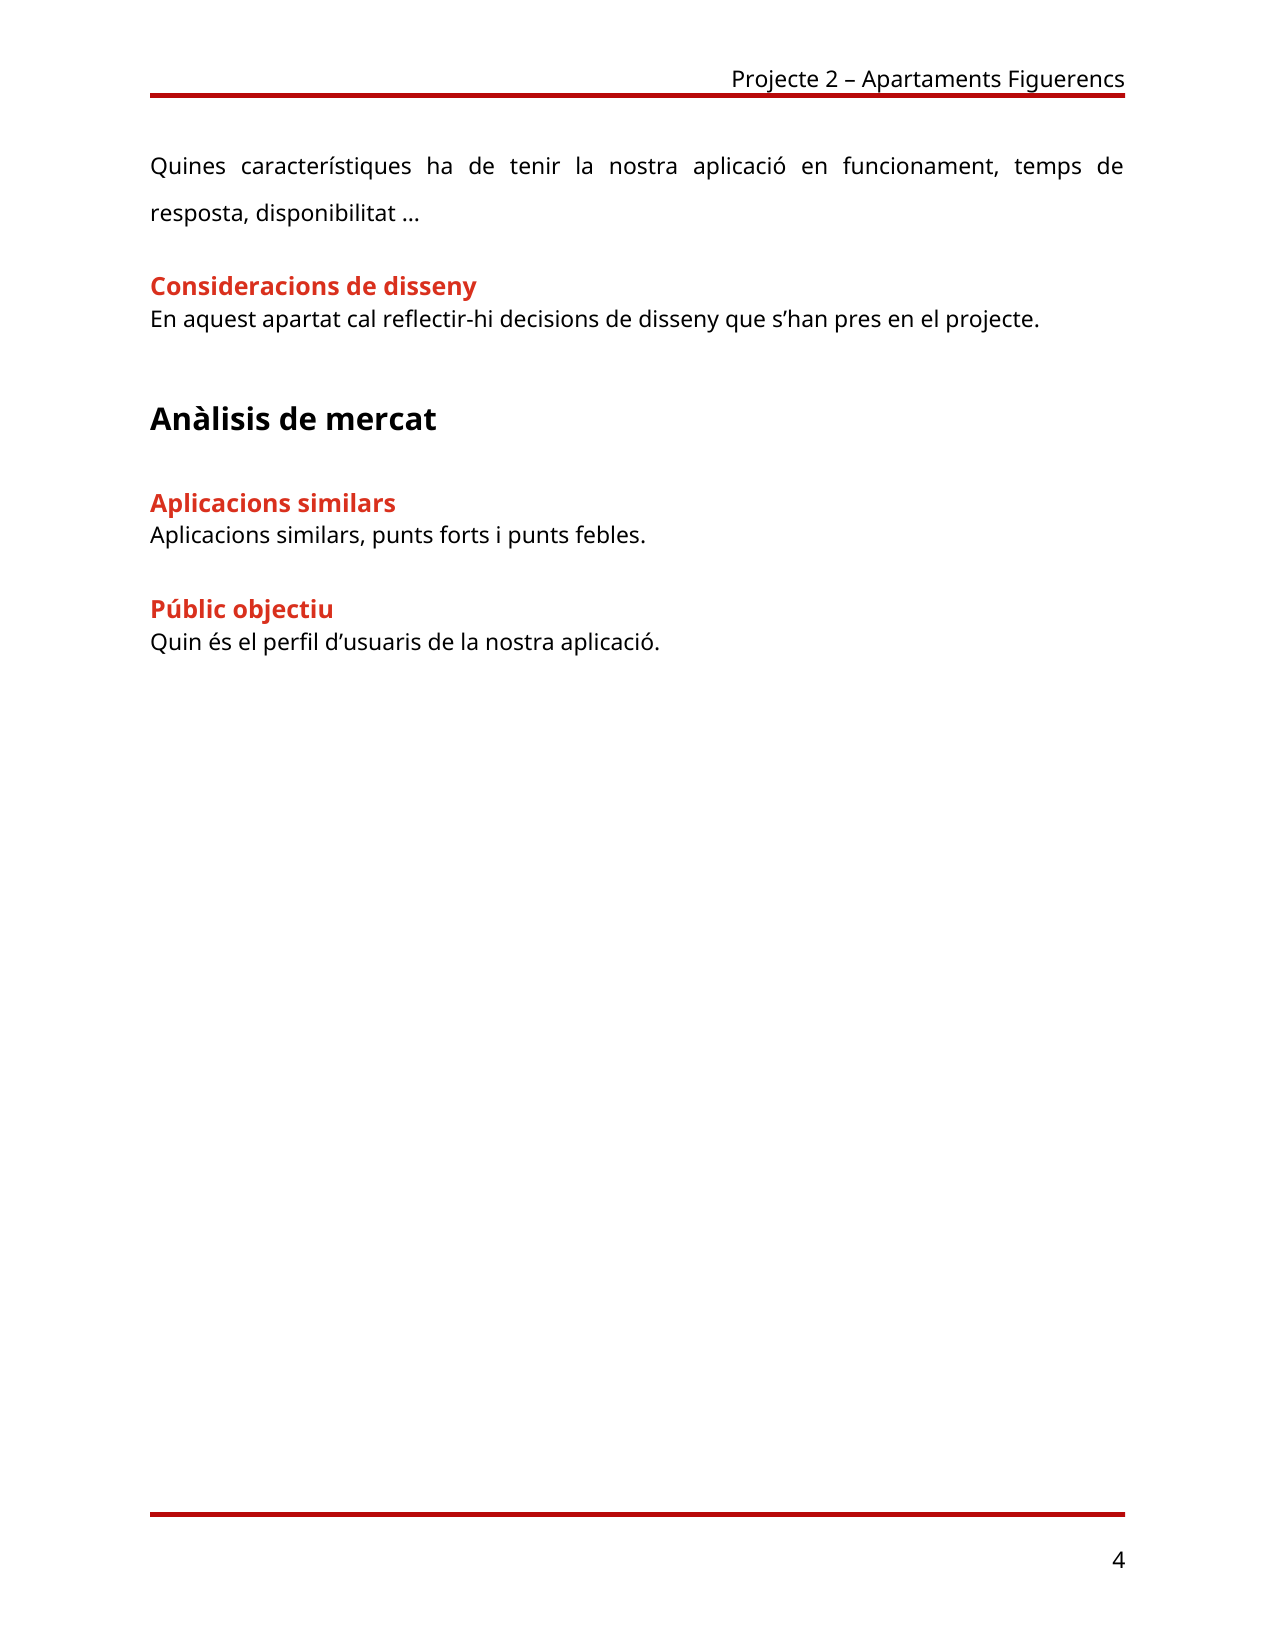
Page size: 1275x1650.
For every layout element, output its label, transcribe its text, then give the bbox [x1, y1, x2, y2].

text Quin és el perfil d’usuaris de la nostra aplicació. [150, 625, 1125, 657]
text Aplicacions similars, punts forts i punts febles. [150, 519, 1125, 551]
text Anàlisis de mercat [150, 397, 1125, 439]
text En aquest apartat cal reflectir-hi decisions de disseny que s’han pres en el projecte. [150, 303, 1125, 334]
text Quines característiques ha de tenir la nostra aplicació en funcionament, temps de resposta, disponibilitat … [150, 150, 1125, 228]
picture [150, 1512, 1125, 1517]
subtitle Consideracions de disseny [150, 269, 1125, 303]
picture [150, 93, 1125, 98]
subtitle Públic objectiu [150, 591, 1125, 625]
subtitle Aplicacions similars [150, 485, 1125, 519]
